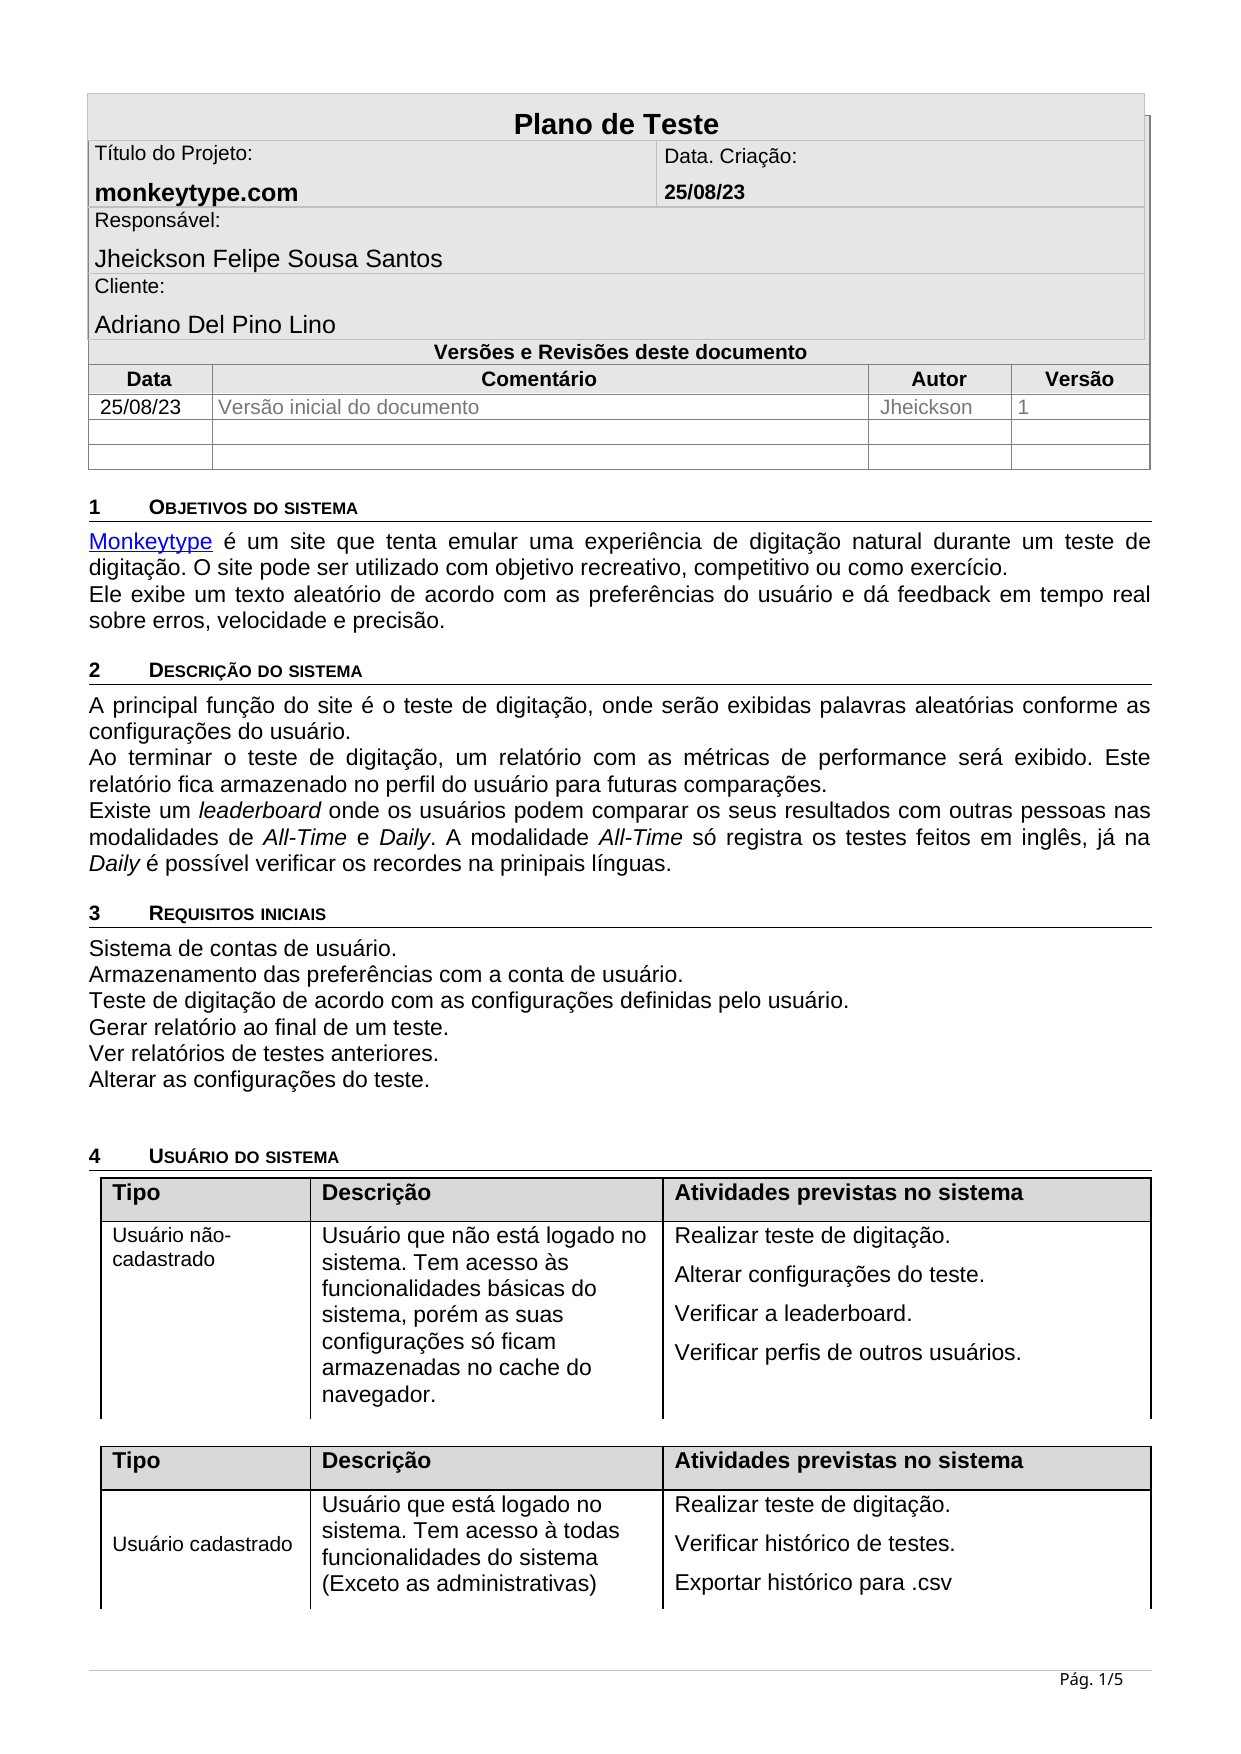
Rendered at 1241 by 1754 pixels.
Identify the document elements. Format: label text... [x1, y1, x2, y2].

table_cell [213, 445, 868, 468]
table_cell Autor [869, 365, 1011, 393]
table_cell [869, 420, 1011, 443]
table_cell Data [89, 365, 212, 393]
text Monkeytype é um site que tenta emular uma experiência de digitação natural durante um teste de digitação. O site pode ser utilizado com objetivo recreativo, competitivo ou como exercício. [89, 528, 1152, 581]
text Armazenamento das preferências com a conta de usuário. [89, 961, 1152, 987]
table_cell [1012, 420, 1149, 443]
text A principal função do site é o teste de digitação, onde serão exibidas palavras aleatórias conforme as configurações do usuário. [89, 692, 1152, 744]
table_header Atividades previstas no sistema [664, 1447, 1150, 1489]
table_cell 25/08/23 [89, 395, 212, 418]
text Ver relatórios de testes anteriores. [89, 1040, 1152, 1066]
table_cell [213, 420, 868, 443]
table_cell Usuário não-cadastrado [102, 1222, 310, 1419]
subtitle Objetivos do sistema [89, 494, 1152, 521]
text Sistema de contas de usuário. [89, 934, 1152, 961]
table_cell 1 [1012, 395, 1149, 418]
table_cell [89, 445, 212, 468]
table_cell Jheickson [869, 395, 1011, 418]
table_cell Usuário cadastrado [102, 1491, 310, 1609]
table_cell Cliente: Adriano Del Pino Lino [88, 274, 1144, 339]
subtitle Requisitos iniciais [89, 901, 1152, 927]
text Ao terminar o teste de digitação, um relatório com as métricas de performance será exibido. Este relatório fica armazenado no perfil do usuário para futuras comparações. [89, 744, 1152, 797]
subtitle Descrição do sistema [89, 658, 1152, 684]
table_header Tipo [102, 1447, 310, 1489]
table_header Plano de Teste [88, 94, 1144, 140]
table_header Versões e Revisões deste documento [89, 116, 1149, 364]
table_cell Comentário [213, 365, 868, 393]
table_cell [869, 445, 1011, 468]
table_cell Versão [1012, 365, 1149, 393]
table_header Atividades previstas no sistema [664, 1179, 1150, 1221]
text Teste de digitação de acordo com as configurações definidas pelo usuário. [89, 987, 1152, 1013]
table_cell Versão inicial do documento [213, 395, 868, 418]
table_header Tipo [102, 1179, 310, 1221]
table_cell Realizar teste de digitação. Verificar histórico de testes. Exportar histórico para .csv [664, 1491, 1150, 1609]
text Existe um leaderboard onde os usuários podem comparar os seus resultados com outras pessoas nas modalidades de All-Time e Daily. A modalidade All-Time só registra os testes feitos em inglês, já na Daily é possível verificar os recordes na prinipais línguas. [89, 797, 1152, 876]
text Alterar as configurações do teste. [89, 1066, 1152, 1093]
text Ele exibe um texto aleatório de acordo com as preferências do usuário e dá feedback em tempo real sobre erros, velocidade e precisão. [89, 581, 1152, 633]
table_cell [1012, 445, 1149, 468]
table_cell Responsável: Jheickson Felipe Sousa Santos [88, 208, 1144, 273]
table_cell Data. Criação: 25/08/23 [657, 141, 1144, 206]
table_cell Realizar teste de digitação. Alterar configurações do teste. Verificar a leaderboard. Verificar perfis de outros usuários. [664, 1222, 1150, 1419]
table_cell Usuário que não está logado no sistema. Tem acesso às funcionalidades básicas do sistema, porém as suas configurações só ficam armazenadas no cache do navegador. [311, 1222, 662, 1419]
table_cell Título do Projeto: monkeytype.com [88, 141, 656, 206]
table_header Descrição [311, 1179, 662, 1221]
table_header Descrição [311, 1447, 662, 1489]
table_cell [89, 420, 212, 443]
subtitle Usuário do sistema [89, 1144, 1152, 1170]
table_cell Usuário que está logado no sistema. Tem acesso à todas funcionalidades do sistema (Exceto as administrativas) [311, 1491, 662, 1609]
text Gerar relatório ao final de um teste. [89, 1013, 1152, 1040]
